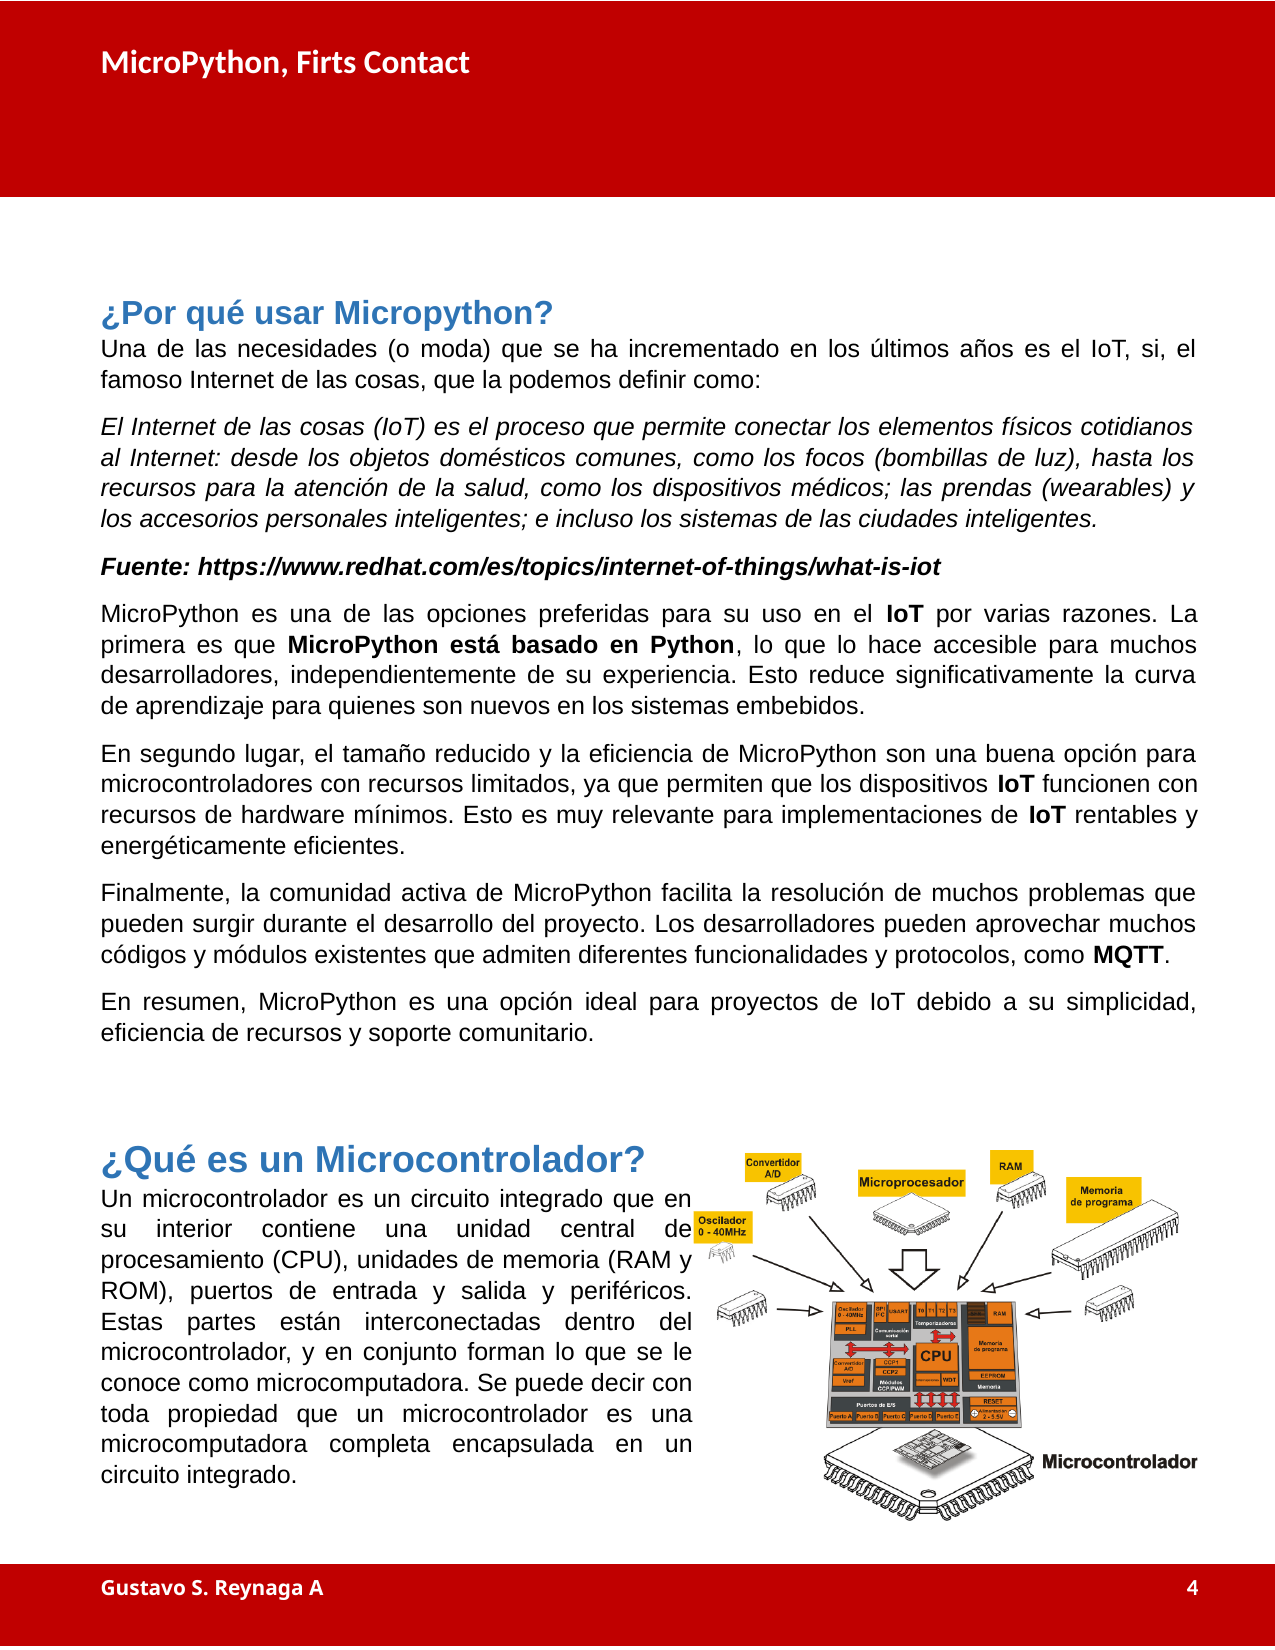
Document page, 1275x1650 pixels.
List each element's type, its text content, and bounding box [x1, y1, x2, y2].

text MicroPython es una de las opciones preferidas para su uso en el IoT por varias razones. La primera es que MicroPython está basado en Python, lo que lo hace accesible para muchos desarrolladores, independientemente de su experiencia. Esto reduce significativamente la curva de aprendizaje para quienes son nuevos en los sistemas embebidos. [100, 599, 1198, 720]
subtitle ¿Por qué usar Micropython? [100, 293, 1198, 331]
text En resumen, MicroPython es una opción ideal para proyectos de IoT debido a su simplicidad, eficiencia de recursos y soporte comunitario. [100, 987, 1198, 1046]
text Un microcontrolador es un circuito integrado que en su interior contiene una unidad central de procesamiento (CPU), unidades de memoria (RAM y ROM), puertos de entrada y salida y periféricos. Estas partes están interconectadas dentro del microcontrolador, y en conjunto forman lo que se le conoce como microcomputadora. Se puede decir con toda propiedad que un microcontrolador es una microcomputadora completa encapsulada en un circuito integrado. [100, 1183, 693, 1489]
text Finalmente, la comunidad activa de MicroPython facilita la resolución de muchos problemas que pueden surgir durante el desarrollo del proyecto. Los desarrolladores pueden aprovechar muchos códigos y módulos existentes que admiten diferentes funcionalidades y protocolos, como MQTT. [100, 878, 1198, 968]
subtitle ¿Qué es un Microcontrolador? [100, 1137, 1198, 1181]
text Fuente: https://www.redhat.com/es/topics/internet-of-things/what-is-iot [100, 552, 1198, 580]
text Una de las necesidades (o moda) que se ha incrementado en los últimos años es el IoT, si, el famoso Internet de las cosas, que la podemos definir como: [100, 334, 1198, 393]
text En segundo lugar, el tamaño reducido y la eficiencia de MicroPython son una buena opción para microcontroladores con recursos limitados, ya que permiten que los dispositivos IoT funcionen con recursos de hardware mínimos. Esto es muy relevante para implementaciones de IoT rentables y energéticamente eficientes. [100, 738, 1198, 859]
text El Internet de las cosas (IoT) es el proceso que permite conectar los elementos físicos cotidianos al Internet: desde los objetos domésticos comunes, como los focos (bombillas de luz), hasta los recursos para la atención de la salud, como los dispositivos médicos; las prendas (wearables) y los accesorios personales inteligentes; e incluso los sistemas de las ciudades inteligentes. [100, 412, 1198, 533]
